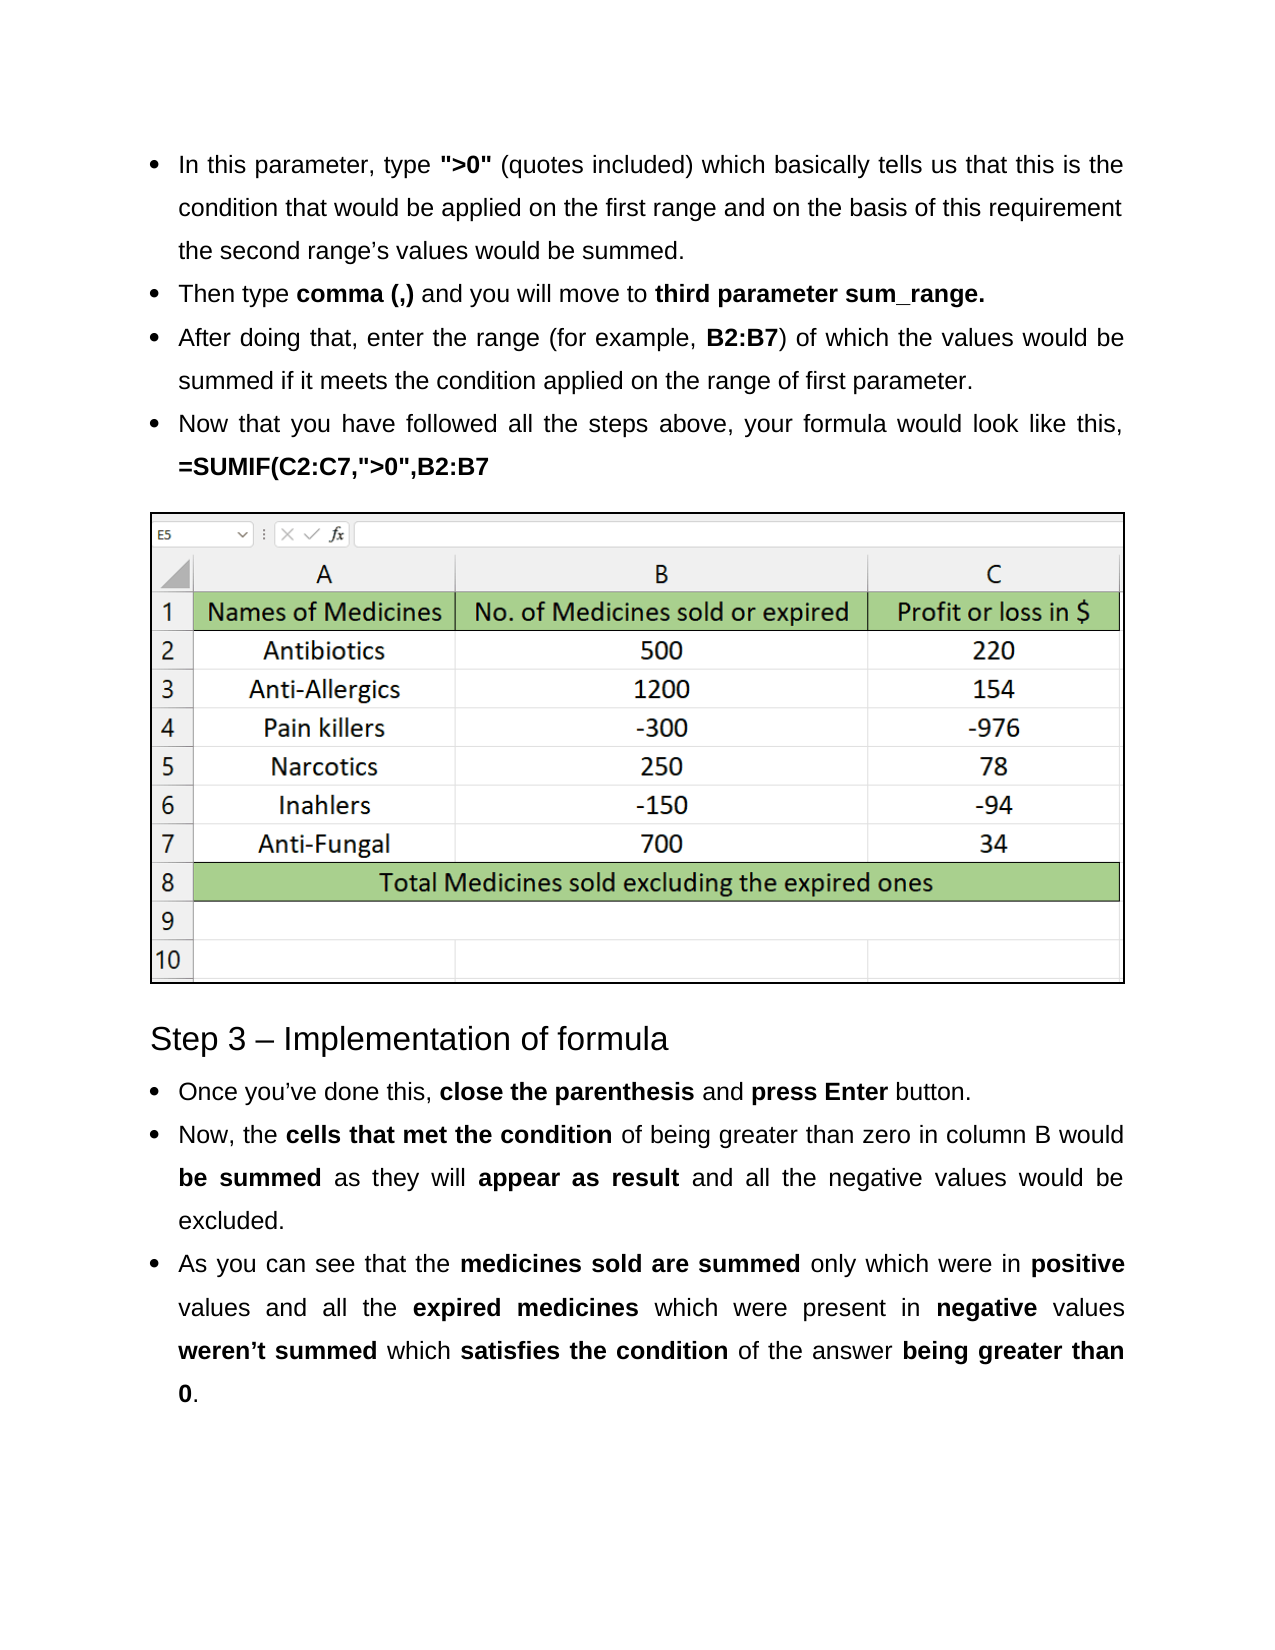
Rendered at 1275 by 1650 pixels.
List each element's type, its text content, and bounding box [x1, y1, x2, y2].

list Now, the cells that met the condition of being greater than zero in column B would be summed as they will appear as result and all the negative values would be excluded. [150, 1120, 1125, 1235]
list In this parameter, type ">0" (quotes included) which basically tells us that this is the condition that would be applied on the first range and on the basis of this requirement the second range’s values would be summed. [150, 150, 1125, 265]
list As you can see that the medicines sold are summed only which were in positive values and all the expired medicines which were present in negative values weren’t summed which satisfies the condition of the answer being greater than 0. [150, 1249, 1125, 1407]
list Then type comma (,) and you will move to third parameter sum_range. [150, 279, 1125, 308]
list Once you’ve done this, close the parenthesis and press Enter button. [150, 1077, 1125, 1105]
list After doing that, enter the range (for example, B2:B7) of which the values would be summed if it meets the condition applied on the range of first parameter. [150, 323, 1125, 395]
list Now that you have followed all the steps above, your formula would look like this, =SUMIF(C2:C7,">0",B2:B7 [150, 409, 1125, 481]
subtitle Step 3 – Implementation of formula [150, 1019, 1125, 1057]
